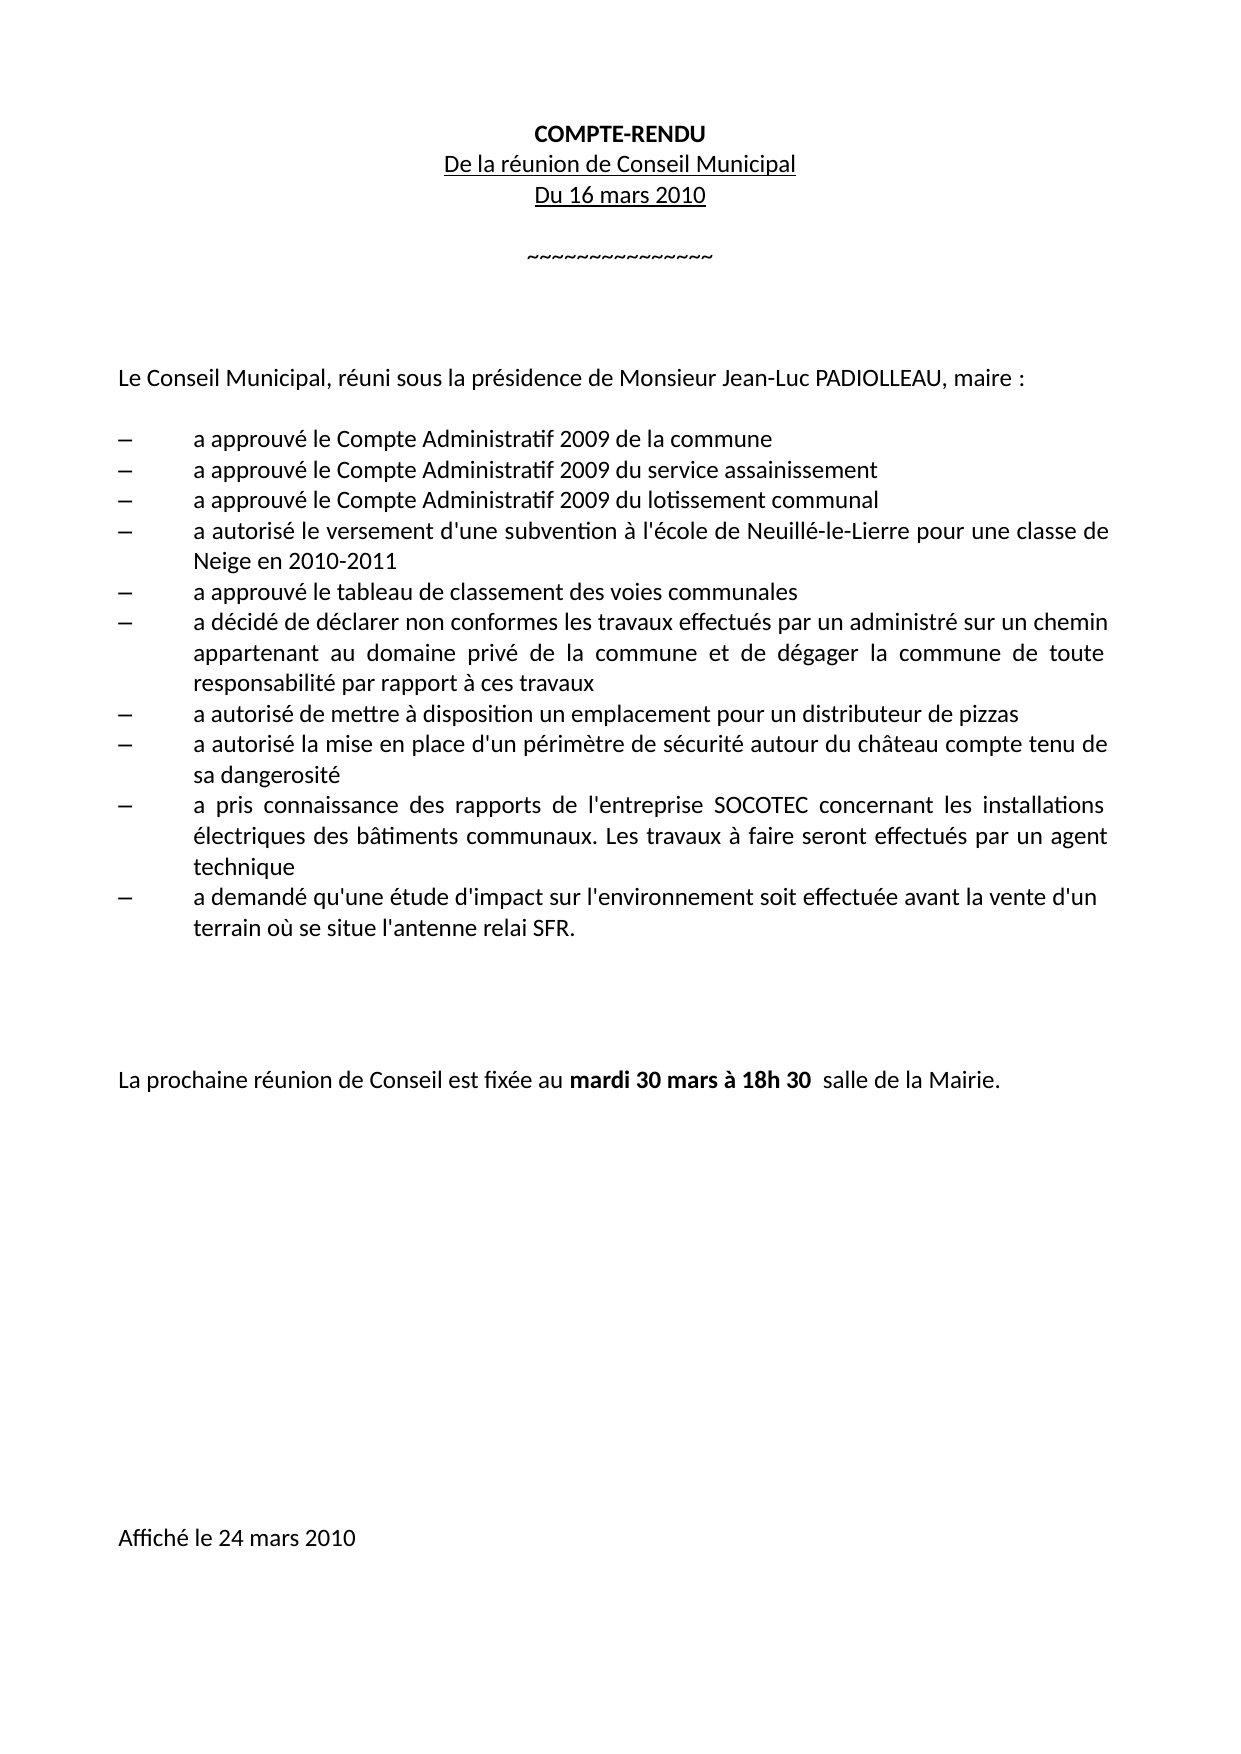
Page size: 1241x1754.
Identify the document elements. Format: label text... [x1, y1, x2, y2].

list a pris connaissance des rapports de l'entreprise SOCOTEC concernant les installations électriques des bâtiments communaux. Les travaux à faire seront effectués par un agent technique [118, 789, 1116, 881]
text De la réunion de Conseil Municipal [118, 149, 1122, 179]
list a demandé qu'une étude d'impact sur l'environnement soit effectuée avant la vente d'un terrain où se situe l'antenne relai SFR. [118, 881, 1116, 942]
list a autorisé de mettre à disposition un emplacement pour un distributeur de pizzas [118, 698, 1116, 728]
list a approuvé le tableau de classement des voies communales [118, 576, 1116, 606]
list a autorisé le versement d'une subvention à l'école de Neuillé-le-Lierre pour une classe de Neige en 2010-2011 [118, 515, 1116, 576]
text Affiché le 24 mars 2010 [118, 1522, 1122, 1553]
list a décidé de déclarer non conformes les travaux effectués par un administré sur un chemin appartenant au domaine privé de la commune et de dégager la commune de toute responsabilité par rapport à ces travaux [118, 606, 1116, 698]
list a autorisé la mise en place d'un périmètre de sécurité autour du château compte tenu de sa dangerosité [118, 728, 1116, 789]
text ~~~~~~~~~~~~~~~ [118, 240, 1122, 271]
list a approuvé le Compte Administratif 2009 du lotissement communal [118, 484, 1116, 515]
list a approuvé le Compte Administratif 2009 du service assainissement [118, 454, 1116, 484]
text La prochaine réunion de Conseil est fixée au mardi 30 mars à 18h 30 salle de la Mairie. [118, 1064, 1122, 1095]
text Du 16 mars 2010 [118, 179, 1122, 210]
text COMPTE-RENDU [118, 118, 1122, 149]
list a approuvé le Compte Administratif 2009 de la commune [118, 423, 1116, 454]
text Le Conseil Municipal, réuni sous la présidence de Monsieur Jean-Luc PADIOLLEAU, maire : [118, 362, 1122, 393]
